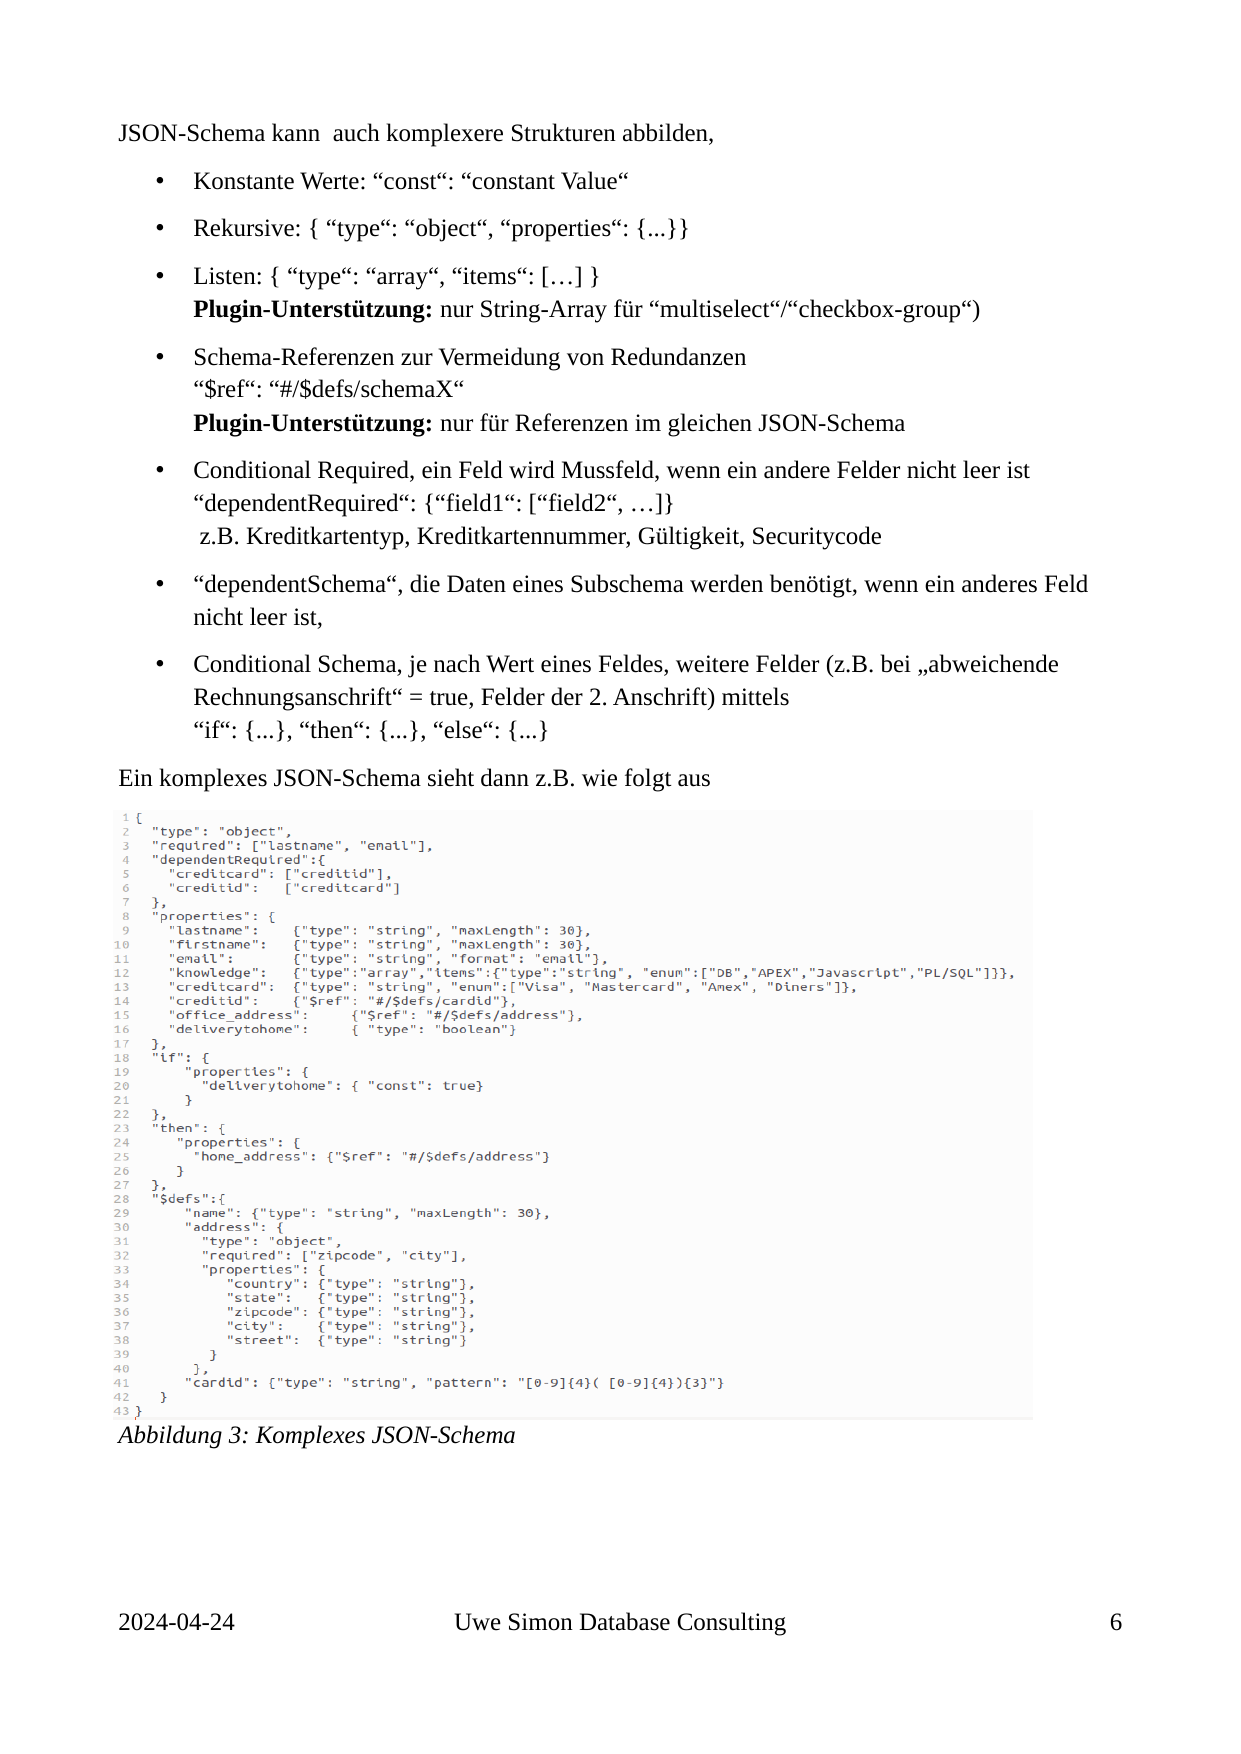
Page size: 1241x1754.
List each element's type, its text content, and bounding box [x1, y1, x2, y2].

text Abbildung 3: Komplexes JSON-Schema [118, 823, 1123, 1449]
picture [113, 810, 1033, 1420]
list Conditional Schema, je nach Wert eines Feldes, weitere Felder (z.B. bei „abweichende Rechnungsanschrift“ = true, Felder der 2. Anschrift) mittels “if“: {...}, “then“: {...}, “else“: {...} [156, 649, 1122, 744]
list Conditional Required, ein Feld wird Mussfeld, wenn ein andere Felder nicht leer ist “dependentRequired“: {“field1“: [“field2“, …]} z.B. Kreditkartentyp, Kreditkartennummer, Gültigkeit, Securitycode [156, 455, 1122, 550]
text JSON-Schema kann auch komplexere Strukturen abbilden, [118, 118, 1122, 147]
list Schema-Referenzen zur Vermeidung von Redundanzen “$ref“: “#/$defs/schemaX“ Plugin-Unterstützung: nur für Referenzen im gleichen JSON-Schema [156, 342, 1122, 436]
list “dependentSchema“, die Daten eines Subschema werden benötigt, wenn ein anderes Feld nicht leer ist, [156, 569, 1122, 631]
list Konstante Werte: “const“: “constant Value“ [156, 166, 1122, 194]
list Rekursive: { “type“: “object“, “properties“: {...}} [156, 213, 1122, 242]
list Listen: { “type“: “array“, “items“: […] } Plugin-Unterstützung: nur String-Array für “multiselect“/“checkbox-group“) [156, 261, 1122, 323]
text Ein komplexes JSON-Schema sieht dann z.B. wie folgt aus [118, 763, 1122, 792]
